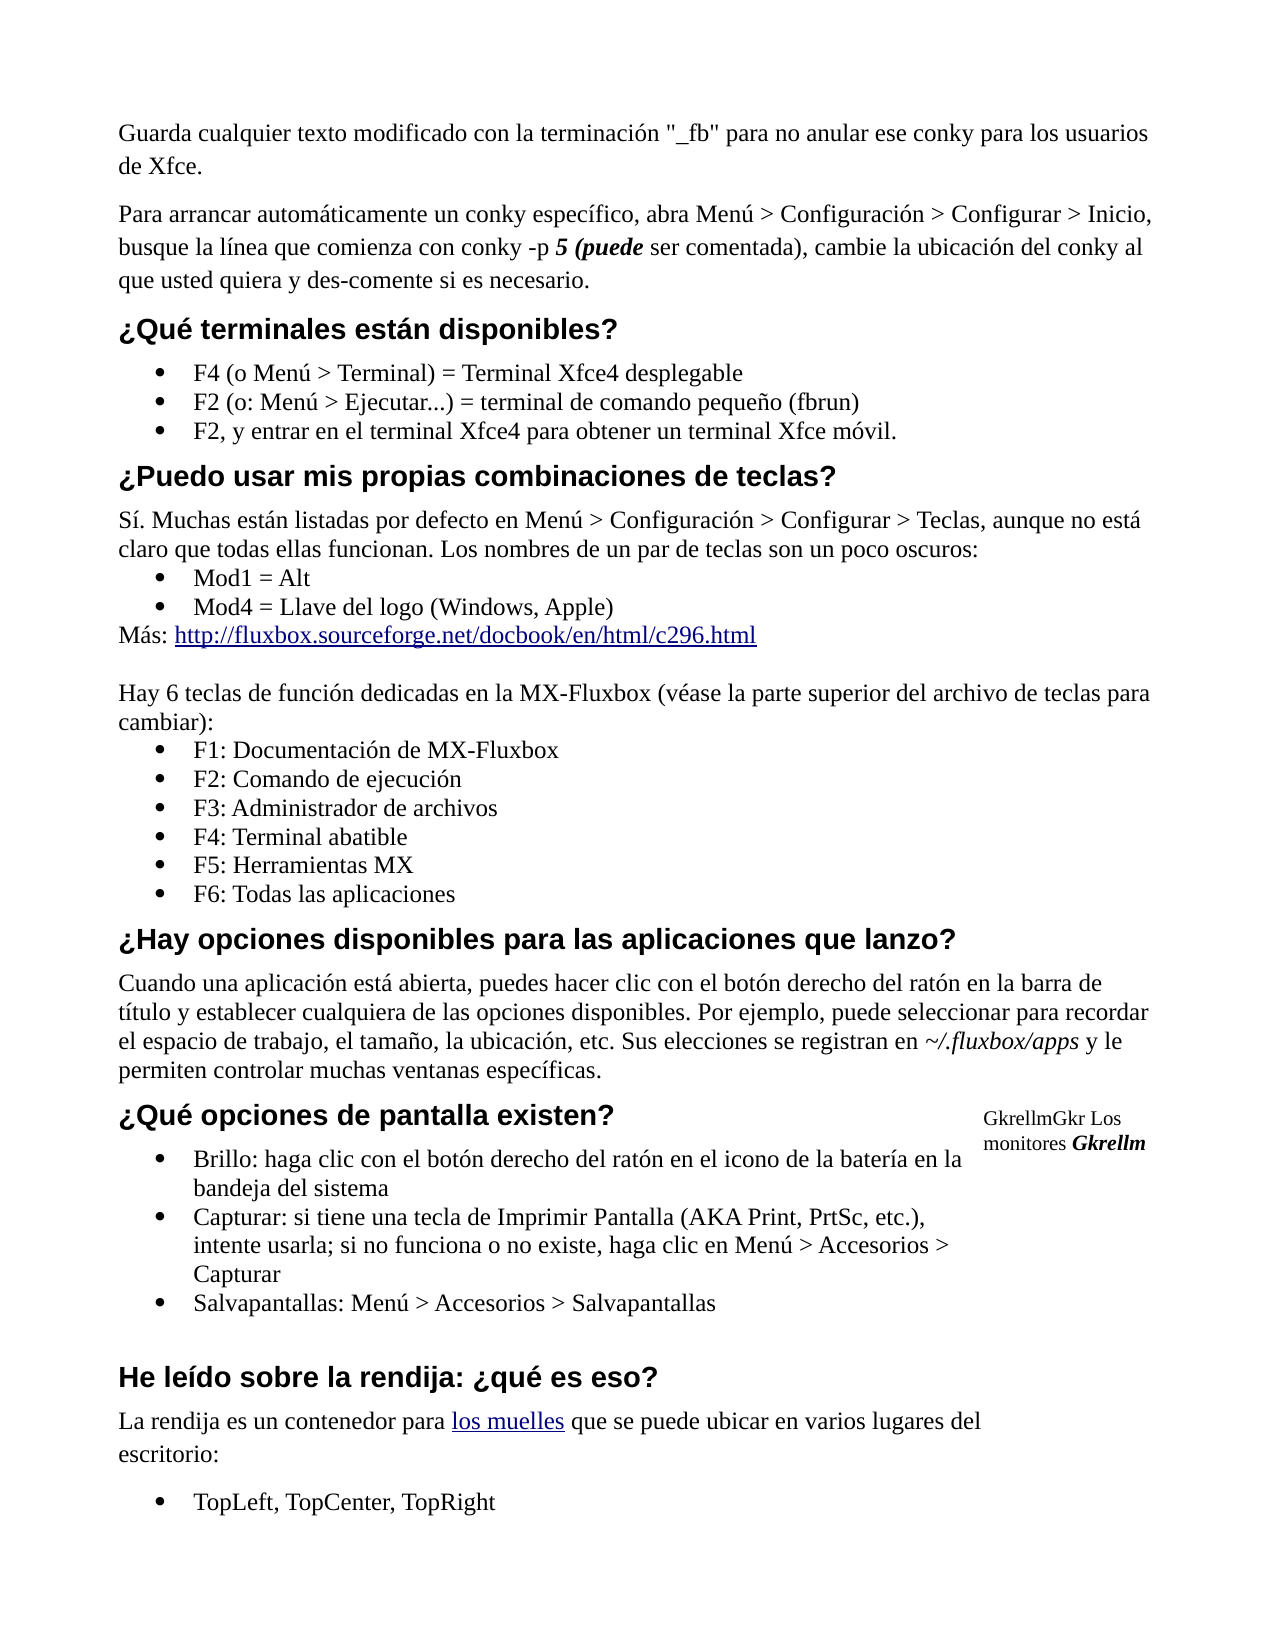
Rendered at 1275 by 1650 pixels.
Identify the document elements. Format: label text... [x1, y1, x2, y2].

list Brillo: haga clic con el botón derecho del ratón en el icono de la batería en la bandeja del sistema [156, 1144, 1157, 1202]
list F4 (o Menú > Terminal) = Terminal Xfce4 desplegable [156, 358, 1157, 387]
text Hay 6 teclas de función dedicadas en la MX-Fluxbox (véase la parte superior del archivo de teclas para cambiar): [118, 678, 1157, 735]
subtitle He leído sobre la rendija: ¿qué es eso? [118, 1360, 1157, 1393]
list TopLeft, TopCenter, TopRight [156, 1487, 1157, 1515]
list F4: Terminal abatible [156, 822, 1157, 850]
subtitle ¿Qué opciones de pantalla existen? [118, 1098, 1157, 1132]
list Mod1 = Alt [156, 563, 1157, 592]
list F6: Todas las aplicaciones [156, 879, 1157, 908]
list F2 (o: Menú > Ejecutar...) = terminal de comando pequeño (fbrun) [156, 387, 1157, 416]
text Sí. Muchas están listadas por defecto en Menú > Configuración > Configurar > Teclas, aunque no está claro que todas ellas funcionan. Los nombres de un par de teclas son un poco oscuros: [118, 505, 1157, 563]
text Cuando una aplicación está abierta, puedes hacer clic con el botón derecho del ratón en la barra de título y establecer cualquiera de las opciones disponibles. Por ejemplo, puede seleccionar para recordar el espacio de trabajo, el tamaño, la ubicación, etc. Sus elecciones se registran en ~/.fluxbox/apps y le permiten controlar muchas ventanas específicas. [118, 968, 1157, 1083]
text Para arrancar automáticamente un conky específico, abra Menú > Configuración > Configurar > Inicio, busque la línea que comienza con conky -p 5 (puede ser comentada), cambie la ubicación del conky al que usted quiera y des-comente si es necesario. [118, 199, 1157, 293]
subtitle ¿Puedo usar mis propias combinaciones de teclas? [118, 459, 1157, 493]
text Más: http://fluxbox.sourceforge.net/docbook/en/html/c296.html [118, 620, 1157, 649]
list F2: Comando de ejecución [156, 764, 1157, 793]
list F5: Herramientas MX [156, 850, 1157, 879]
list Capturar: si tiene una tecla de Imprimir Pantalla (AKA Print, PrtSc, etc.), intente usarla; si no funciona o no existe, haga clic en Menú > Accesorios > Capturar [156, 1202, 1157, 1288]
list Salvapantallas: Menú > Accesorios > Salvapantallas [156, 1288, 1157, 1317]
list F2, y entrar en el terminal Xfce4 para obtener un terminal Xfce móvil. [156, 416, 1157, 445]
subtitle ¿Hay opciones disponibles para las aplicaciones que lanzo? [118, 922, 1157, 956]
text Guarda cualquier texto modificado con la terminación "_fb" para no anular ese conky para los usuarios de Xfce. [118, 118, 1157, 180]
list F1: Documentación de MX-Fluxbox [156, 735, 1157, 764]
list Mod4 = Llave del logo (Windows, Apple) [156, 592, 1157, 620]
subtitle ¿Qué terminales están disponibles? [118, 312, 1157, 346]
text La rendija es un contenedor para los muelles que se puede ubicar en varios lugares del escritorio: [118, 1406, 1157, 1468]
list F3: Administrador de archivos [156, 793, 1157, 822]
